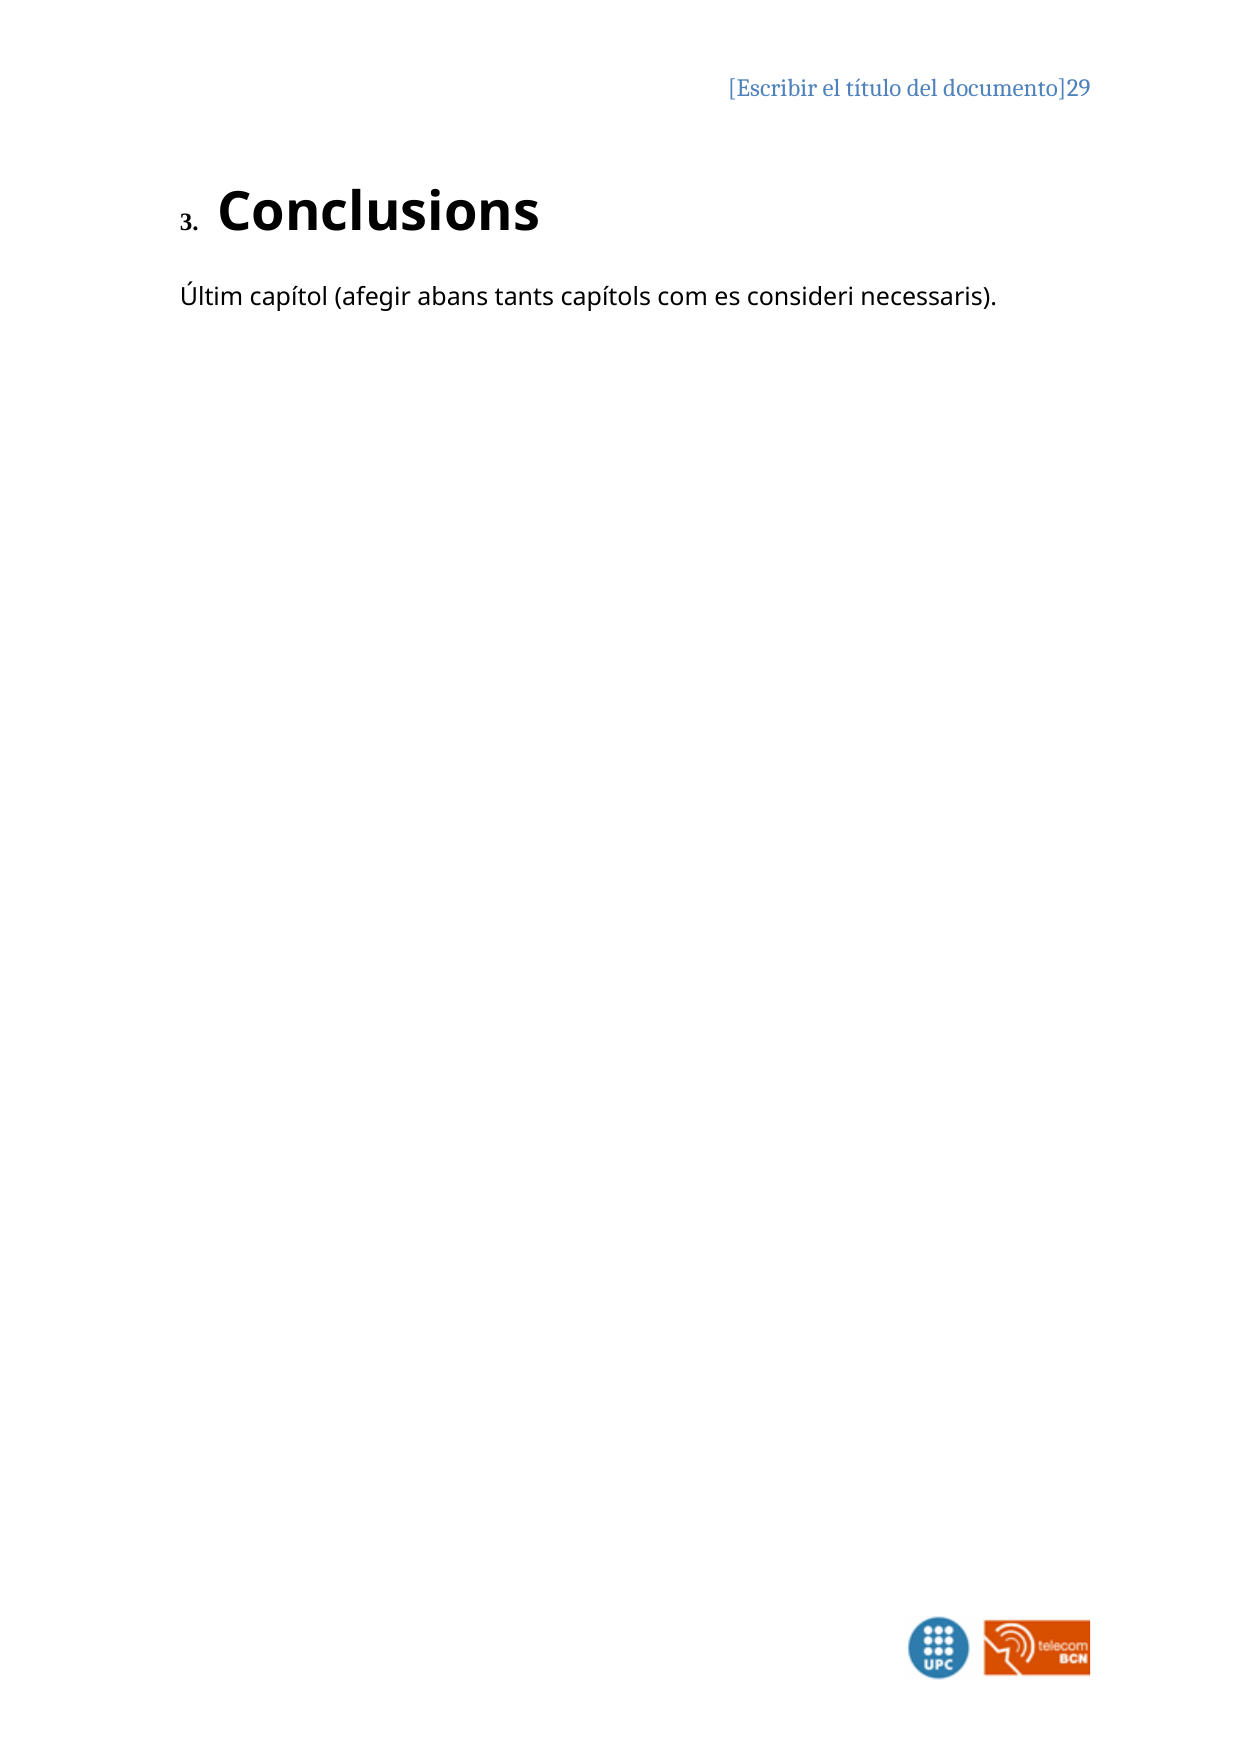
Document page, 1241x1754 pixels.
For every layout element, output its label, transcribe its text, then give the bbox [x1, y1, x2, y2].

subtitle Conclusions [179, 173, 1090, 247]
text Últim capítol (afegir abans tants capítols com es consideri necessaris). [150, 278, 1090, 313]
picture [904, 1614, 1091, 1681]
